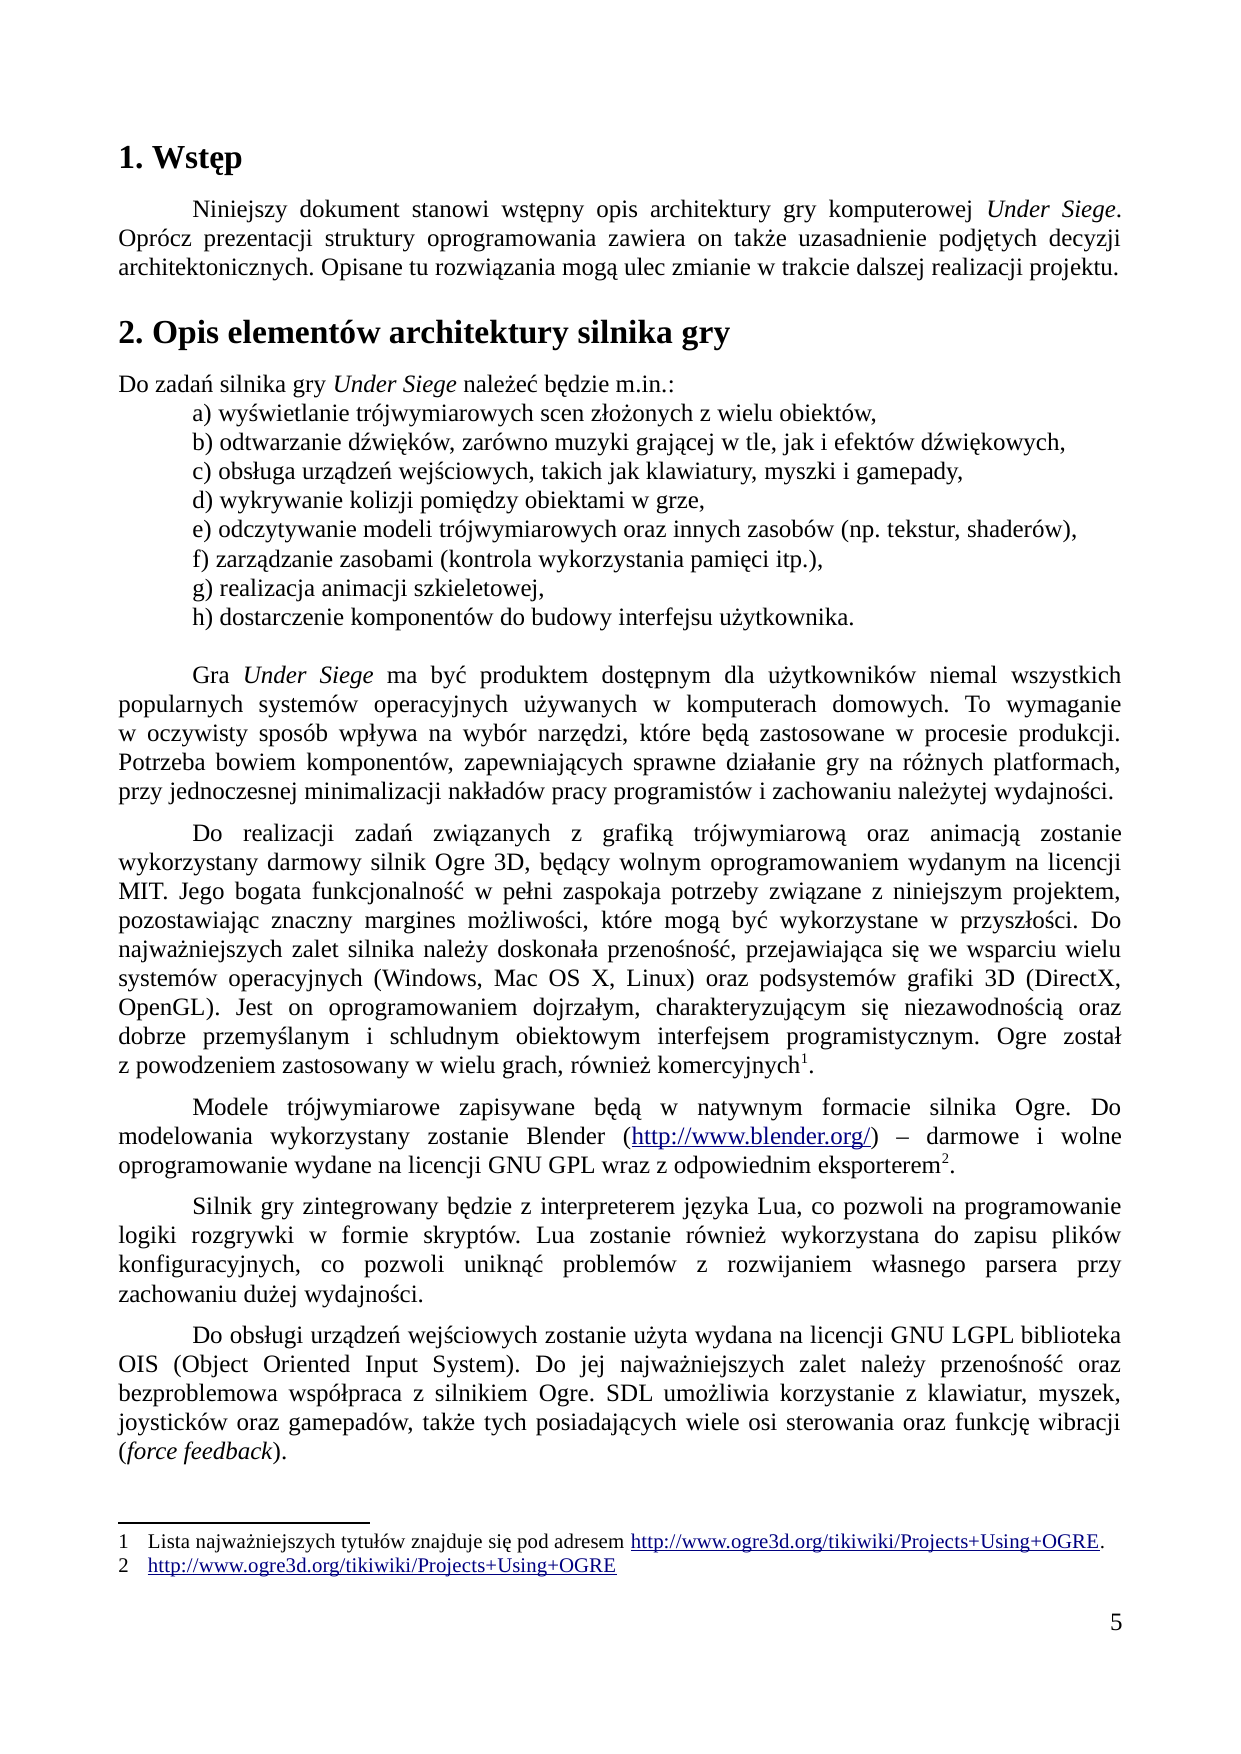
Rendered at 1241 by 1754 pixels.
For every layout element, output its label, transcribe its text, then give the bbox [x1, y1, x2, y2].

text b) odtwarzanie dźwięków, zarówno muzyki grającej w tle, jak i efektów dźwiękowych, [118, 427, 1122, 456]
text f) zarządzanie zasobami (kontrola wykorzystania pamięci itp.), [118, 543, 1122, 572]
text Modele trójwymiarowe zapisywane będą w natywnym formacie silnika Ogre. Do modelowania wykorzystany zostanie Blender (http://www.blender.org/) – darmowe i wolne oprogramowanie wydane na licencji GNU GPL wraz z odpowiednim eksporterem. [118, 1092, 1122, 1179]
subtitle 1. Wstęp [118, 137, 1110, 175]
text Gra Under Siege ma być produktem dostępnym dla użytkowników niemal wszystkich popularnych systemów operacyjnych używanych w komputerach domowych. To wymaganie w oczywisty sposób wpływa na wybór narzędzi, które będą zastosowane w procesie produkcji. Potrzeba bowiem komponentów, zapewniających sprawne działanie gry na różnych platformach, przy jednoczesnej minimalizacji nakładów pracy programistów i zachowaniu należytej wydajności. [118, 660, 1122, 805]
text e) odczytywanie modeli trójwymiarowych oraz innych zasobów (np. tekstur, shaderów), [118, 514, 1122, 543]
text g) realizacja animacji szkieletowej, [118, 572, 1122, 602]
text http://www.ogre3d.org/tikiwiki/Projects+Using+OGRE [118, 1553, 1122, 1577]
text Do realizacji zadań związanych z grafiką trójwymiarową oraz animacją zostanie wykorzystany darmowy silnik Ogre 3D, będący wolnym oprogramowaniem wydanym na licencji MIT. Jego bogata funkcjonalność w pełni zaspokaja potrzeby związane z niniejszym projektem, pozostawiając znaczny margines możliwości, które mogą być wykorzystane w przyszłości. Do najważniejszych zalet silnika należy doskonała przenośność, przejawiająca się we wsparciu wielu systemów operacyjnych (Windows, Mac OS X, Linux) oraz podsystemów grafiki 3D (DirectX, OpenGL). Jest on oprogramowaniem dojrzałym, charakteryzującym się niezawodnością oraz dobrze przemyślanym i schludnym obiektowym interfejsem programistycznym. Ogre został z powodzeniem zastosowany w wielu grach, również komercyjnych. [118, 817, 1122, 1079]
text h) dostarczenie komponentów do budowy interfejsu użytkownika. [118, 602, 1122, 631]
text Do zadań silnika gry Under Siege należeć będzie m.in.: a) wyświetlanie trójwymiarowych scen złożonych z wielu obiektów, [118, 369, 1122, 427]
text c) obsługa urządzeń wejściowych, takich jak klawiatury, myszki i gamepady, [118, 456, 1122, 485]
subtitle 2. Opis elementów architektury silnika gry [118, 312, 1110, 351]
text Niniejszy dokument stanowi wstępny opis architektury gry komputerowej Under Siege. Oprócz prezentacji struktury oprogramowania zawiera on także uzasadnienie podjętych decyzji architektonicznych. Opisane tu rozwiązania mogą ulec zmianie w trakcie dalszej realizacji projektu. [118, 194, 1122, 281]
text d) wykrywanie kolizji pomiędzy obiektami w grze, [118, 485, 1122, 514]
text Do obsługi urządzeń wejściowych zostanie użyta wydana na licencji GNU LGPL biblioteka OIS (Object Oriented Input System). Do jej najważniejszych zalet należy przenośność oraz bezproblemowa współpraca z silnikiem Ogre. SDL umożliwia korzystanie z klawiatur, myszek, joysticków oraz gamepadów, także tych posiadających wiele osi sterowania oraz funkcję wibracji (force feedback). [118, 1320, 1122, 1465]
text Silnik gry zintegrowany będzie z interpreterem języka Lua, co pozwoli na programowanie logiki rozgrywki w formie skryptów. Lua zostanie również wykorzystana do zapisu plików konfiguracyjnych, co pozwoli uniknąć problemów z rozwijaniem własnego parsera przy zachowaniu dużej wydajności. [118, 1191, 1122, 1307]
text Lista najważniejszych tytułów znajduje się pod adresem http://www.ogre3d.org/tikiwiki/Projects+Using+OGRE. [118, 1529, 1122, 1553]
